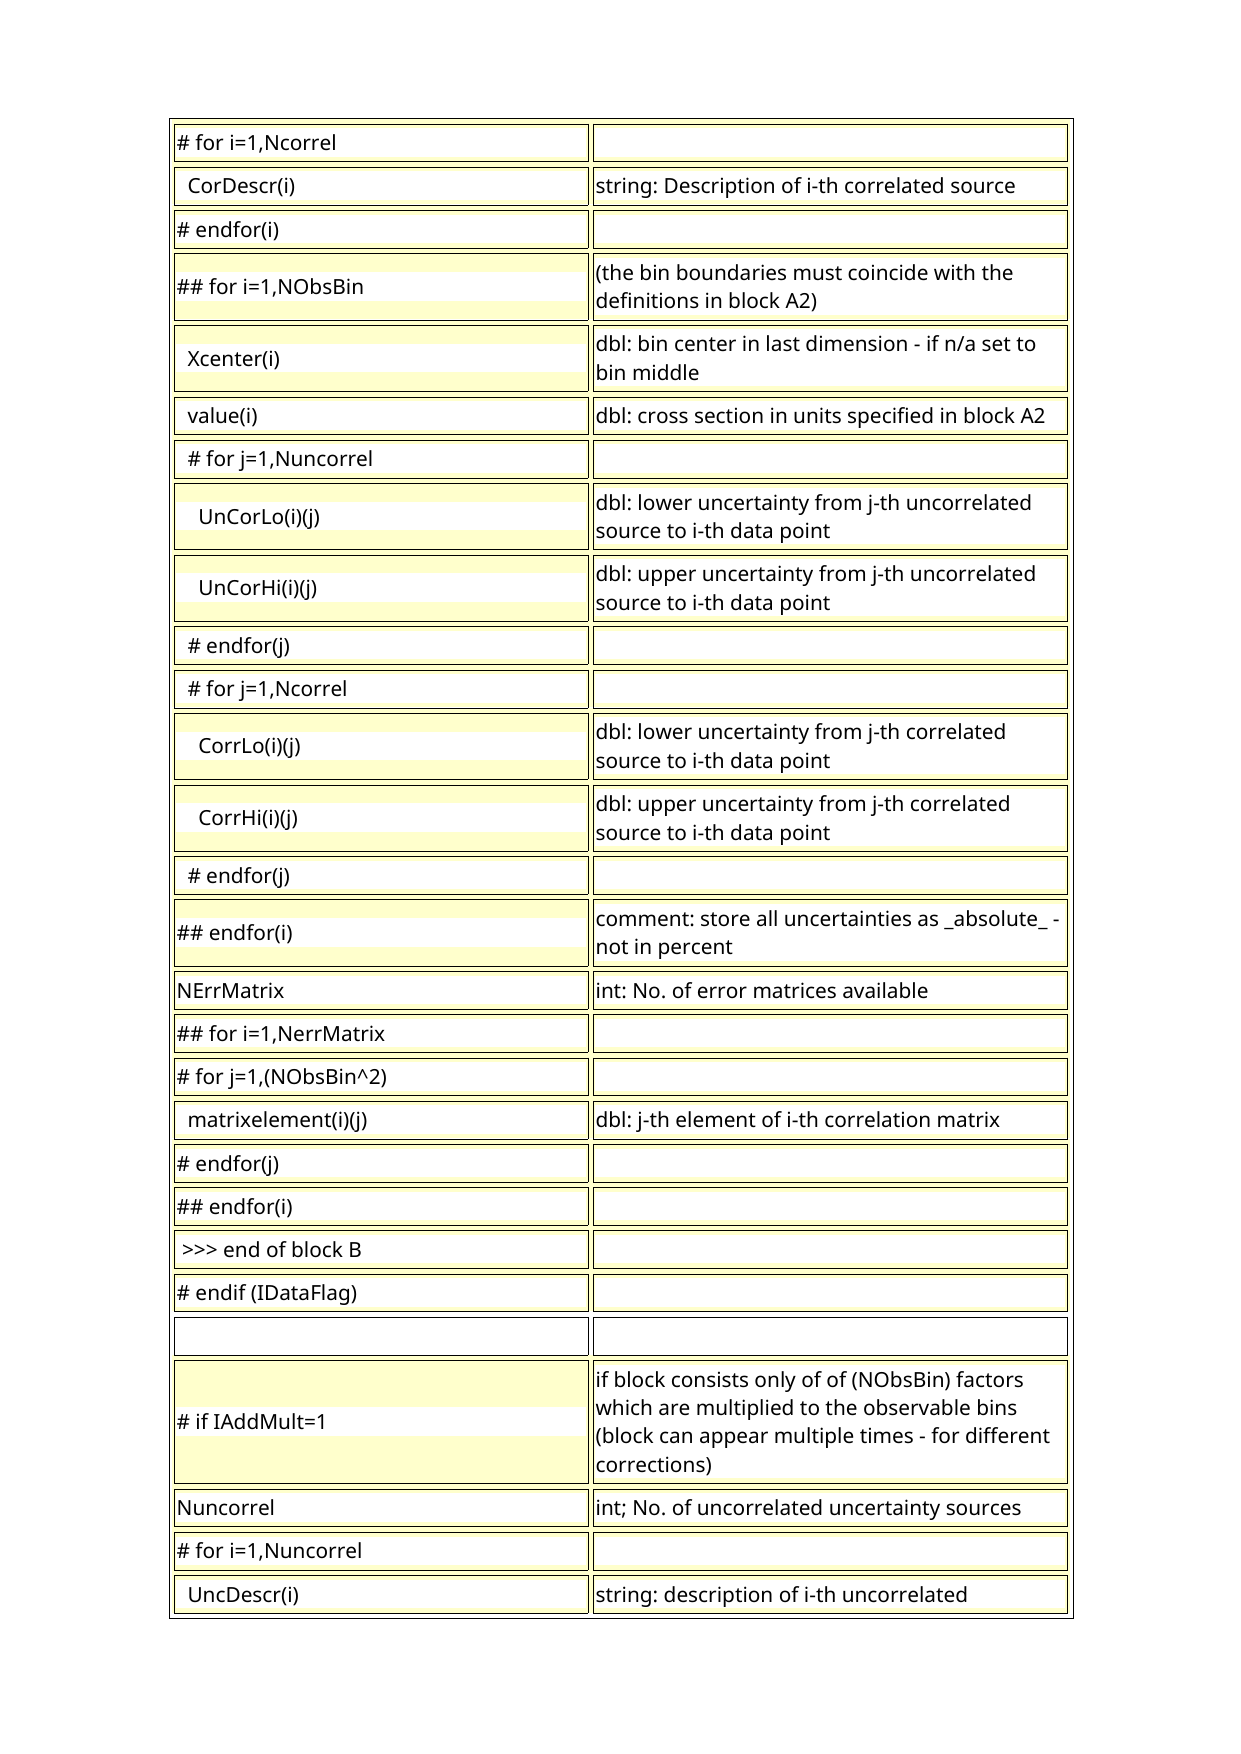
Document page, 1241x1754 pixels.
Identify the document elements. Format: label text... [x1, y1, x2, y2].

table_cell UnCorHi(i)(j) [172, 549, 591, 621]
table_cell [591, 1139, 1070, 1182]
table_cell [591, 851, 1070, 894]
table_cell [594, 1533, 1067, 1570]
table_cell # if IAddMult=1 [172, 1355, 591, 1483]
table_cell int; No. of uncorrelated uncertainty sources [591, 1483, 1070, 1526]
table_cell comment: store all uncertainties as _absolute_ - not in percent [591, 894, 1070, 966]
table_cell dbl: j-th element of i-th correlation matrix [591, 1095, 1070, 1138]
table_cell # endfor(i) [172, 205, 591, 248]
table_cell string: Description of i-th correlated source [591, 161, 1070, 204]
table_cell [591, 1009, 1070, 1052]
table_cell if block consists only of of (NObsBin) factors which are multiplied to the observable bins (block can appear multiple times - for different corrections) [591, 1355, 1070, 1483]
table_cell # endfor(j) [172, 621, 591, 664]
table_cell # for j=1,Nuncorrel [172, 434, 591, 478]
table_cell CorDescr(i) [172, 161, 591, 204]
table_cell [591, 1311, 1070, 1355]
table_cell [591, 1526, 1070, 1570]
table_cell [591, 205, 1070, 248]
table_cell [594, 125, 1067, 161]
table_cell [591, 664, 1070, 707]
table_cell Nuncorrel [172, 1483, 591, 1526]
table_cell value(i) [172, 391, 591, 434]
table_cell # for i=1,Nuncorrel [172, 1526, 591, 1570]
table_cell ## endfor(i) [172, 894, 591, 966]
table_cell [591, 119, 1070, 161]
table_cell # for i=1,Ncorrel [172, 119, 591, 161]
table_cell [591, 1225, 1070, 1268]
table_cell [591, 621, 1070, 664]
table_cell [591, 1052, 1070, 1095]
table_cell [175, 1318, 588, 1355]
table_cell dbl: lower uncertainty from j-th uncorrelated source to i-th data point [591, 478, 1070, 549]
table_cell ## for i=1,NerrMatrix [172, 1009, 591, 1052]
table_cell NErrMatrix [172, 966, 591, 1009]
table_cell UncDescr(i) [172, 1570, 591, 1613]
table_cell [594, 1145, 1067, 1182]
table_cell dbl: upper uncertainty from j-th uncorrelated source to i-th data point [591, 549, 1070, 621]
table_cell int: No. of error matrices available [591, 966, 1070, 1009]
table_cell [591, 1182, 1070, 1225]
table_cell # for j=1,(NObsBin^2) [172, 1052, 591, 1095]
table_cell [594, 441, 1067, 478]
table_cell [594, 211, 1067, 248]
table_cell CorrHi(i)(j) [172, 779, 591, 851]
table_cell # endif (IDataFlag) [172, 1268, 591, 1311]
table_cell [594, 1318, 1067, 1355]
table_cell [594, 671, 1067, 707]
table_cell Xcenter(i) [172, 320, 591, 391]
table_cell [591, 434, 1070, 478]
table_cell UnCorLo(i)(j) [172, 478, 591, 549]
table_cell [594, 1188, 1067, 1225]
table_cell [172, 1311, 591, 1355]
table_cell [594, 1015, 1067, 1052]
table_cell [594, 1231, 1067, 1268]
table_cell >>> end of block B [172, 1225, 591, 1268]
table_cell [594, 857, 1067, 894]
table_cell ## for i=1,NObsBin [172, 248, 591, 319]
table_cell matrixelement(i)(j) [172, 1095, 591, 1138]
table_cell string: description of i-th uncorrelated [591, 1570, 1070, 1613]
table_cell dbl: cross section in units specified in block A2 [591, 391, 1070, 434]
table_cell dbl: bin center in last dimension - if n/a set to bin middle [591, 320, 1070, 391]
table_cell [594, 1059, 1067, 1095]
table_cell [594, 627, 1067, 664]
table_cell dbl: upper uncertainty from j-th correlated source to i-th data point [591, 779, 1070, 851]
table_cell # for j=1,Ncorrel [172, 664, 591, 707]
table_cell [594, 1275, 1067, 1311]
table_cell CorrLo(i)(j) [172, 708, 591, 779]
table_cell ## endfor(i) [172, 1182, 591, 1225]
table_cell # endfor(j) [172, 851, 591, 894]
table_cell # endfor(j) [172, 1139, 591, 1182]
table_cell (the bin boundaries must coincide with the definitions in block A2) [591, 248, 1070, 319]
table_cell [591, 1268, 1070, 1311]
table_cell dbl: lower uncertainty from j-th correlated source to i-th data point [591, 708, 1070, 779]
